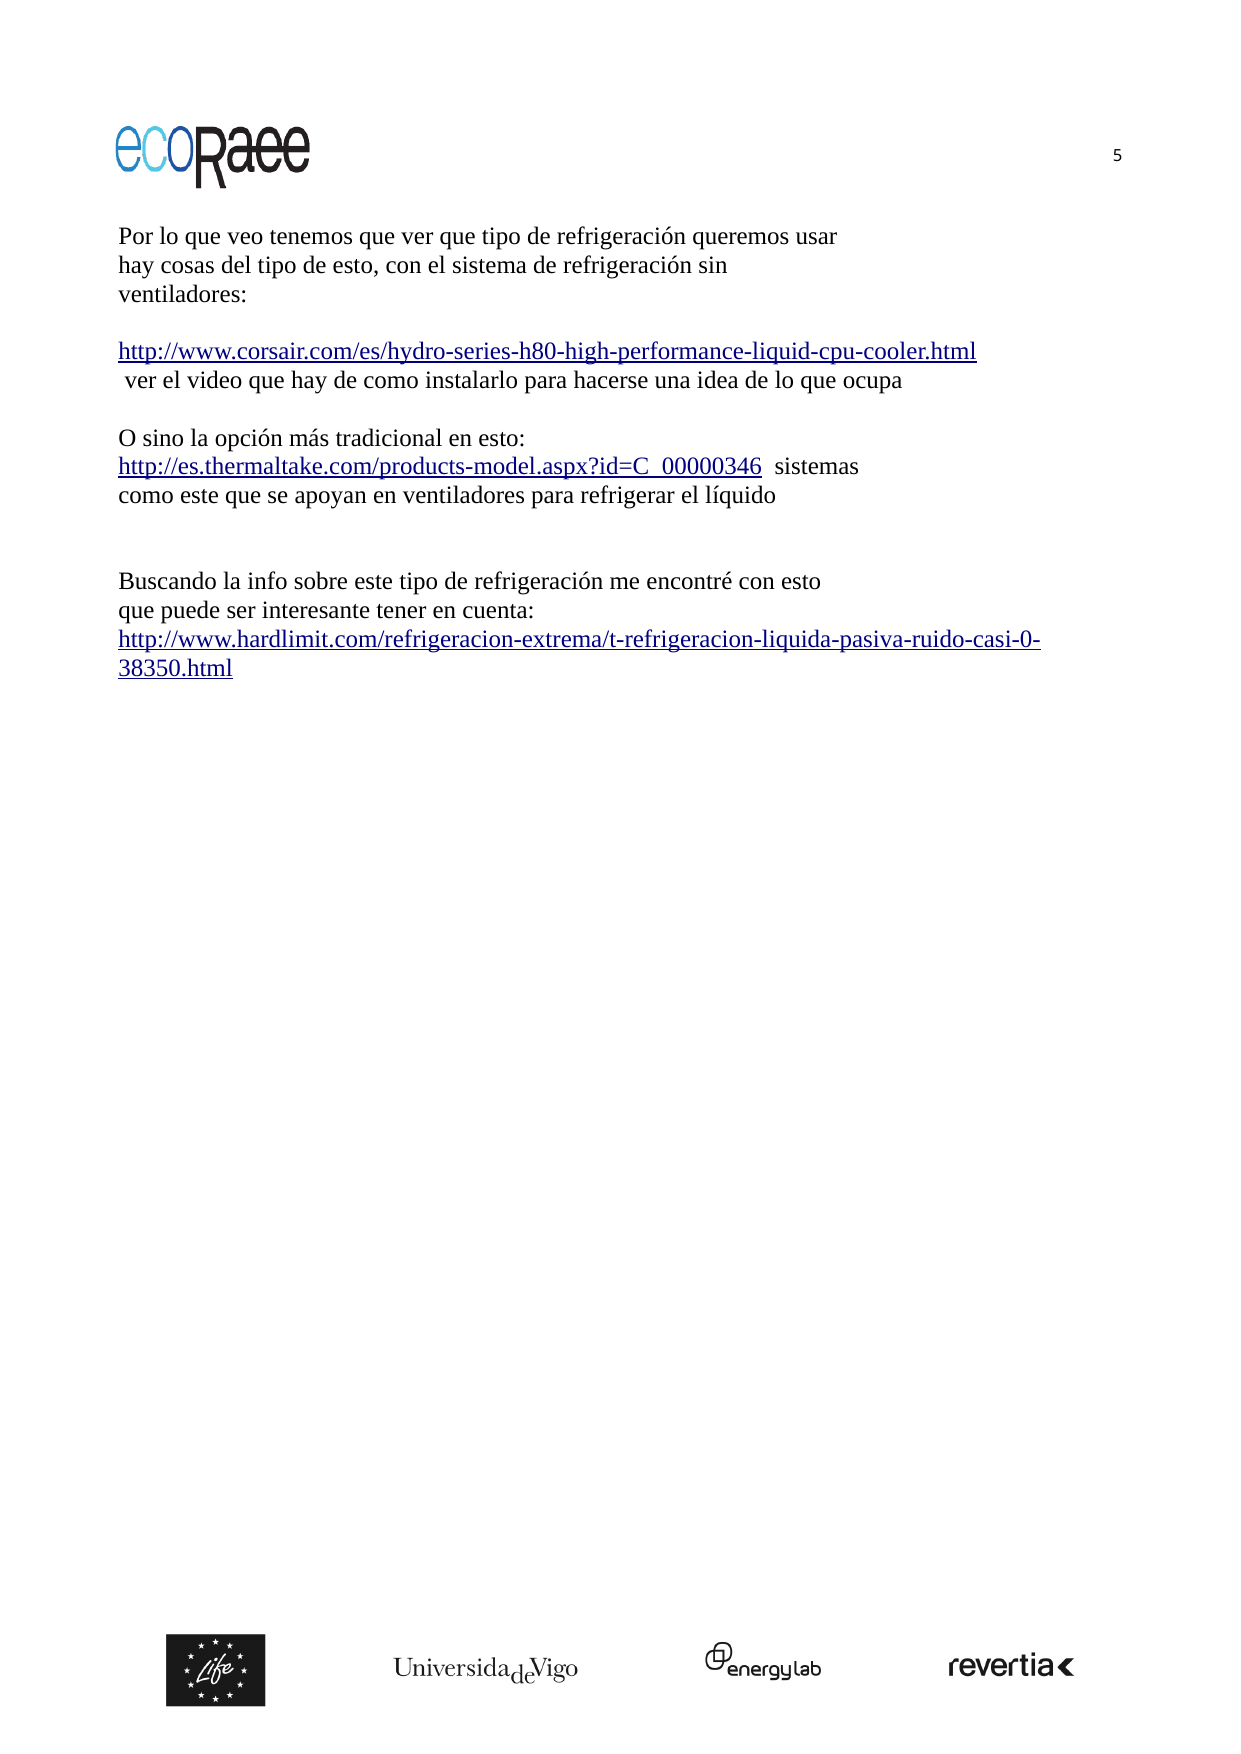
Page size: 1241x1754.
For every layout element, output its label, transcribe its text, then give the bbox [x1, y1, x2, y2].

picture [118, 1514, 1123, 1754]
picture [114, 124, 311, 190]
text Por lo que veo tenemos que ver que tipo de refrigeración queremos usar hay cosas del tipo de esto, con el sistema de refrigeración sin ventiladores: http://www.corsair.com/es/hydro-series-h80-high-performance-liquid-cpu-cooler.html ver el video que hay de como instalarlo para hacerse una idea de lo que ocupa O sino la opción más tradicional en esto: http://es.thermaltake.com/products-model.aspx?id=C_00000346 sistemas como este que se apoyan en ventiladores para refrigerar el líquido Buscando la info sobre este tipo de refrigeración me encontré con esto que puede ser interesante tener en cuenta: http://www.hardlimit.com/refrigeracion-extrema/t-refrigeracion-liquida-pasiva-ruido-casi-0-38350.html [118, 221, 1122, 681]
